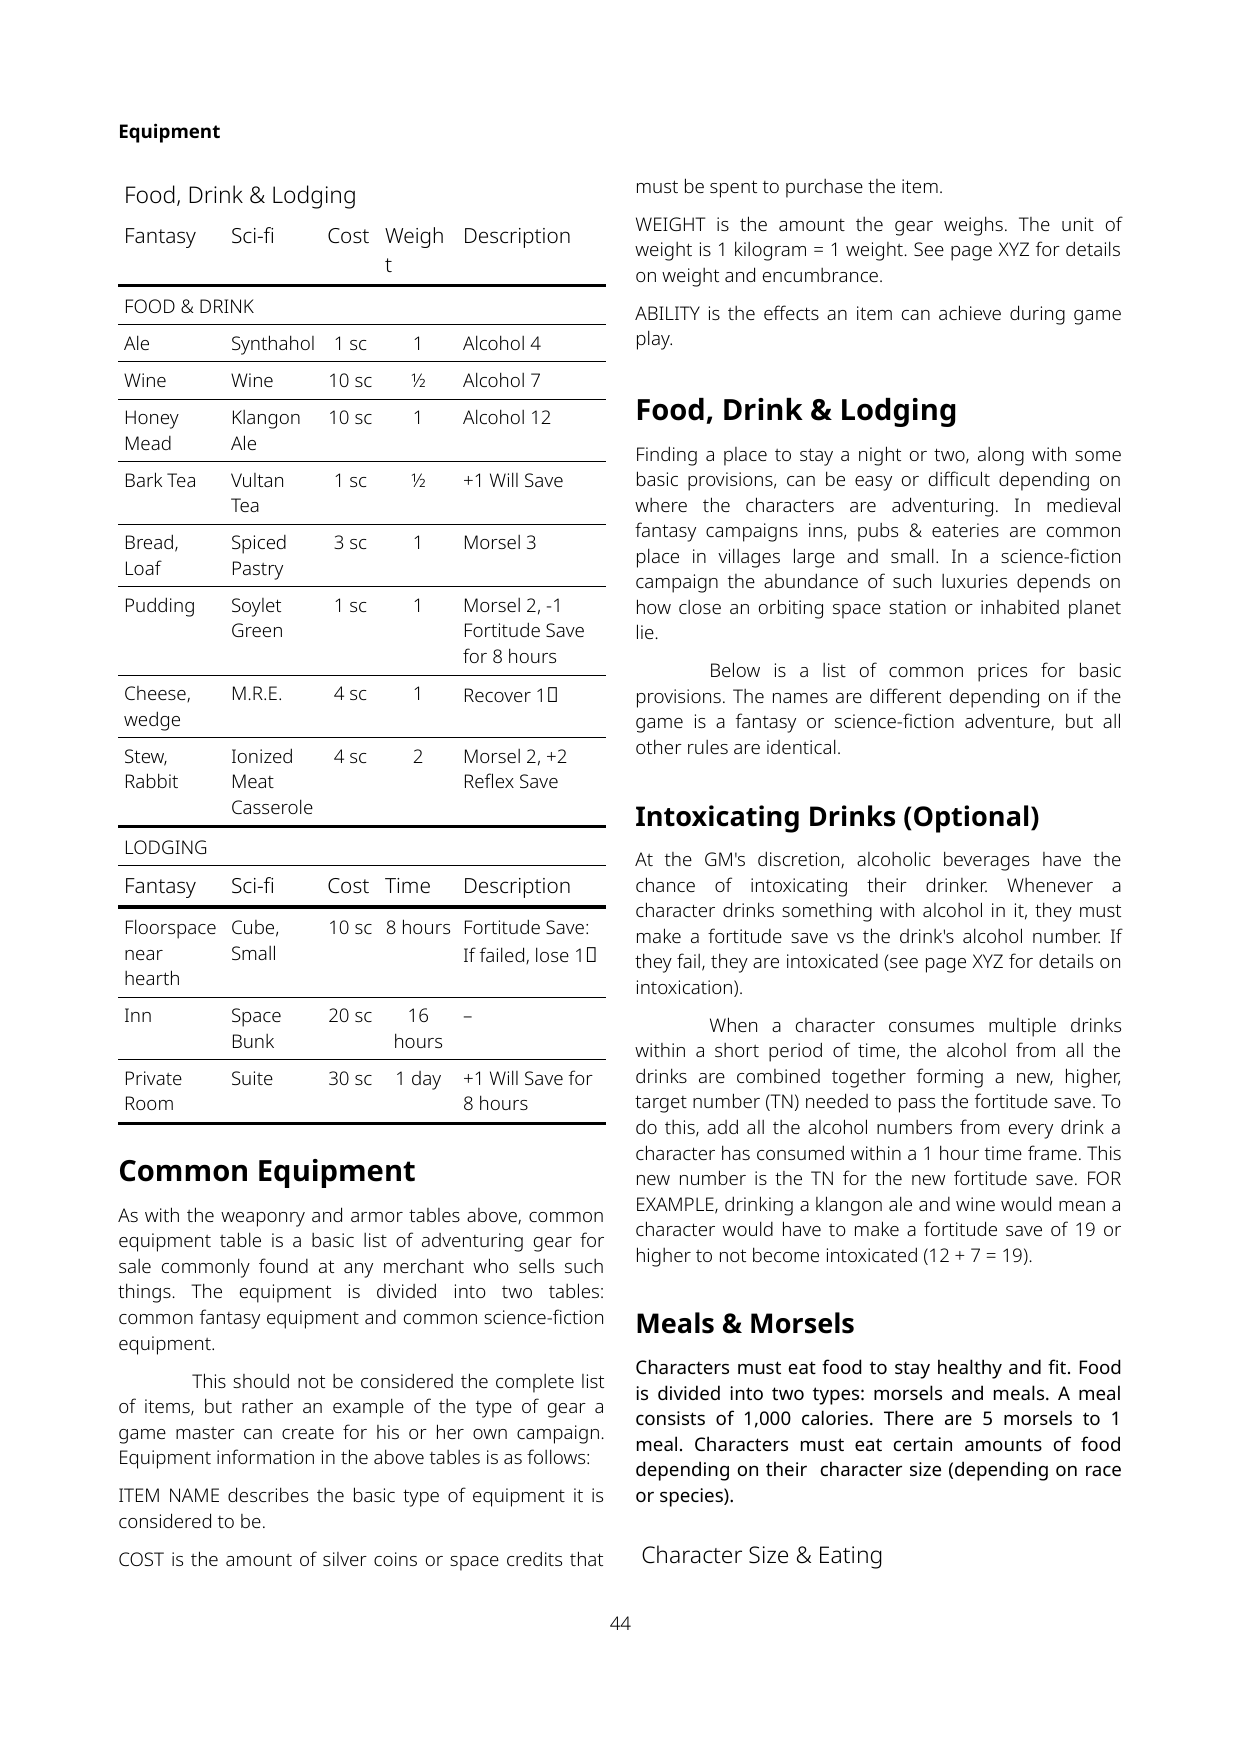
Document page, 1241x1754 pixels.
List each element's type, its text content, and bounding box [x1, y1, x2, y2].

table_cell Alcohol 7 [457, 362, 606, 398]
table_cell 4 sc [321, 738, 379, 825]
table_cell 1 [379, 325, 457, 361]
table_cell 1 sc [321, 462, 379, 524]
table_cell M.R.E. [225, 676, 321, 737]
table_cell Synthahol [225, 325, 321, 361]
text This should not be considered the complete list of items, but rather an example of the type of gear a game master can create for his or her own campaign. Equipment information in the above tables is as follows: [118, 1368, 605, 1470]
table_cell Wine [225, 362, 321, 398]
table_cell Weight [379, 216, 457, 284]
table_cell Bark Tea [118, 462, 225, 524]
table_cell 1 [379, 525, 457, 586]
table_cell 10 sc [321, 909, 379, 997]
table_cell Cost [321, 866, 379, 905]
table_cell Morsel 2, +2 Reflex Save [457, 738, 606, 825]
table_cell Space Bunk [225, 998, 321, 1059]
table_cell 10 sc [321, 362, 379, 398]
table_cell FOOD & DRINK [118, 287, 606, 324]
table_cell Time [379, 866, 457, 905]
table_cell Alcohol 4 [457, 325, 606, 361]
table_header Character Size & Eating [635, 1533, 1122, 1576]
table_cell 2 [379, 738, 457, 825]
table_cell 1 day [379, 1060, 457, 1122]
table_cell +1 Will Save for 8 hours [457, 1060, 606, 1122]
table_cell 10 sc [321, 400, 379, 461]
subtitle Intoxicating Drinks (Optional) [635, 797, 1122, 834]
text When a character consumes multiple drinks within a short period of time, the alcohol from all the drinks are combined together forming a new, higher, target number (TN) needed to pass the fortitude save. To do this, add all the alcohol numbers from every drink a character has consumed within a 1 hour time frame. This new number is the TN for the new fortitude save. FOR EXAMPLE, drinking a klangon ale and wine would mean a character would have to make a fortitude save of 19 or higher to not become intoxicated (12 + 7 = 19). [635, 1012, 1122, 1267]
table_cell 1 [379, 587, 457, 674]
table_cell Ale [118, 325, 225, 361]
table_cell Cheese, wedge [118, 676, 225, 737]
table_cell Stew, Rabbit [118, 738, 225, 825]
table_cell Sci-fi [225, 216, 321, 284]
table_cell Sci-fi [225, 866, 321, 905]
table_cell Description [457, 216, 606, 284]
text Finding a place to stay a night or two, along with some basic provisions, can be easy or difficult depending on where the characters are adventuring. In medieval fantasy campaigns inns, pubs & eateries are common place in villages large and small. In a science-fiction campaign the abundance of such luxuries depends on how close an orbiting space station or inhabited planet lie. [635, 441, 1122, 645]
table_cell ½ [379, 462, 457, 524]
text ABILITY is the effects an item can achieve during game play. [635, 300, 1122, 351]
table_header Food, Drink & Lodging [118, 173, 606, 216]
table_cell Private Room [118, 1060, 225, 1122]
table_cell 3 sc [321, 525, 379, 586]
table_cell 1 sc [321, 587, 379, 674]
text As with the weaponry and armor tables above, common equipment table is a basic list of adventuring gear for sale commonly found at any merchant who sells such things. The equipment is divided into two tables: common fantasy equipment and common science-fiction equipment. [118, 1202, 605, 1355]
table_cell 1 [379, 400, 457, 461]
table_cell 20 sc [321, 998, 379, 1059]
table_cell – [457, 998, 606, 1059]
table_cell ½ [379, 362, 457, 398]
table_cell Klangon Ale [225, 400, 321, 461]
text At the GM's discretion, alcoholic beverages have the chance of intoxicating their drinker. Whenever a character drinks something with alcohol in it, they must make a fortitude save vs the drink's alcohol number. If they fail, they are intoxicated (see page XYZ for details on intoxication). [635, 847, 1122, 1000]
text Below is a list of common prices for basic provisions. The names are different depending on if the game is a fantasy or science-fiction adventure, but all other rules are identical. [635, 658, 1122, 760]
table_cell Inn [118, 998, 225, 1059]
subtitle Meals & Morsels [635, 1305, 1122, 1342]
text must be spent to purchase the item. [635, 173, 1122, 199]
table_cell Alcohol 12 [457, 400, 606, 461]
table_cell 8 hours [379, 909, 457, 997]
table_cell Pudding [118, 587, 225, 674]
table_cell Cost [321, 216, 379, 284]
table_cell Bread, Loaf [118, 525, 225, 586]
table_cell Honey Mead [118, 400, 225, 461]
table_cell 30 sc [321, 1060, 379, 1122]
table_cell Wine [118, 362, 225, 398]
subtitle Common Equipment [118, 1150, 605, 1190]
table_cell 1 sc [321, 325, 379, 361]
table_cell 16 hours [379, 998, 457, 1059]
table_cell Description [457, 866, 606, 905]
text WEIGHT is the amount the gear weighs. The unit of weight is 1 kilogram = 1 weight. See page XYZ for details on weight and encumbrance. [635, 211, 1122, 288]
text ITEM NAME describes the basic type of equipment it is considered to be. [118, 1482, 605, 1533]
table_cell Floorspace near hearth [118, 909, 225, 997]
table_cell Morsel 2, -1 Fortitude Save for 8 hours [457, 587, 606, 674]
subtitle Food, Drink & Lodging [635, 389, 1122, 428]
table_cell LODGING [118, 828, 606, 865]
table_cell Ionized Meat Casserole [225, 738, 321, 825]
table_cell Soylet Green [225, 587, 321, 674]
table_cell 1 [379, 676, 457, 737]
text Characters must eat food to stay healthy and fit. Food is divided into two types: morsels and meals. A meal consists of 1,000 calories. There are 5 morsels to 1 meal. Characters must eat certain amounts of food depending on their character size (depending on race or species). [635, 1354, 1122, 1507]
table_cell Morsel 3 [457, 525, 606, 586]
table_cell Fantasy [118, 866, 225, 905]
table_cell Vultan Tea [225, 462, 321, 524]
table_cell Recover 1 [457, 676, 606, 737]
table_cell Fantasy [118, 216, 225, 284]
text COST is the amount of silver coins or space credits that [118, 1546, 605, 1572]
table_cell Suite [225, 1060, 321, 1122]
table_cell Cube, Small [225, 909, 321, 997]
table_cell Spiced Pastry [225, 525, 321, 586]
table_cell Fortitude Save: If failed, lose 1 [457, 909, 606, 997]
table_cell 4 sc [321, 676, 379, 737]
table_cell +1 Will Save [457, 462, 606, 524]
